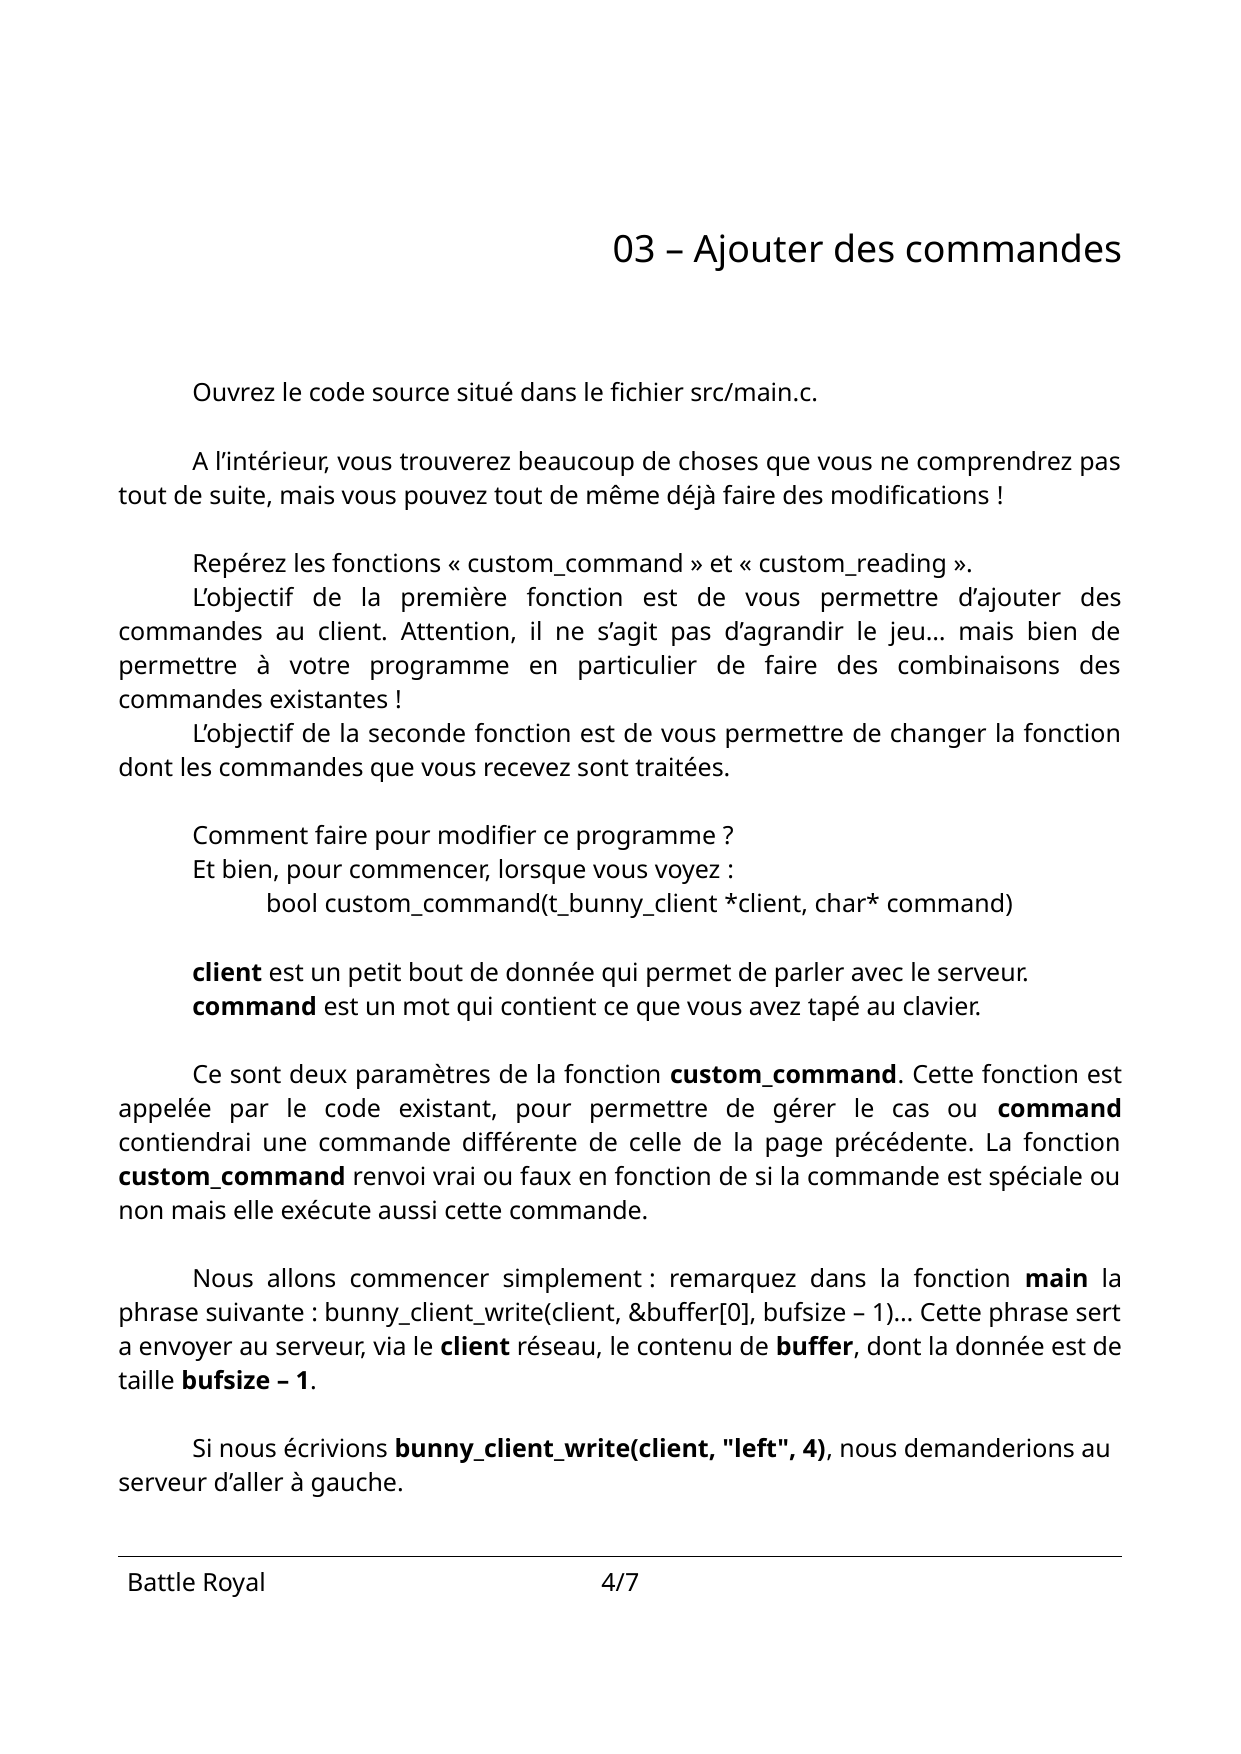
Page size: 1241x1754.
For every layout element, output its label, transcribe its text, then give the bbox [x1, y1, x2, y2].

text Ce sont deux paramètres de la fonction custom_command. Cette fonction est appelée par le code existant, pour permettre de gérer le cas ou command contiendrai une commande différente de celle de la page précédente. La fonction custom_command renvoi vrai ou faux en fonction de si la commande est spéciale ou non mais elle exécute aussi cette commande. [118, 1056, 1122, 1227]
text command est un mot qui contient ce que vous avez tapé au clavier. [118, 988, 1122, 1022]
text Nous allons commencer simplement : remarquez dans la fonction main la phrase suivante : bunny_client_write(client, &buffer[0], bufsize – 1)… Cette phrase sert a envoyer au serveur, via le client réseau, le contenu de buffer, dont la donnée est de taille bufsize – 1. [118, 1261, 1122, 1397]
text Ouvrez le code source situé dans le fichier src/main.c. [118, 375, 1122, 409]
text bool custom_command(t_bunny_client *client, char* command) [118, 886, 1122, 920]
text 03 – Ajouter des commandes [118, 222, 1122, 273]
text A l’intérieur, vous trouverez beaucoup de choses que vous ne comprendrez pas tout de suite, mais vous pouvez tout de même déjà faire des modifications ! [118, 443, 1122, 511]
text Et bien, pour commencer, lorsque vous voyez : [118, 852, 1122, 886]
text Si nous écrivions bunny_client_write(client, "left", 4), nous demanderions au serveur d’aller à gauche. [118, 1431, 1122, 1499]
text client est un petit bout de donnée qui permet de parler avec le serveur. [118, 954, 1122, 988]
text L’objectif de la seconde fonction est de vous permettre de changer la fonction dont les commandes que vous recevez sont traitées. [118, 716, 1122, 784]
text L’objectif de la première fonction est de vous permettre d’ajouter des commandes au client. Attention, il ne s’agit pas d’agrandir le jeu… mais bien de permettre à votre programme en particulier de faire des combinaisons des commandes existantes ! [118, 579, 1122, 716]
text Comment faire pour modifier ce programme ? [118, 818, 1122, 852]
text Repérez les fonctions « custom_command » et « custom_reading ». [118, 545, 1122, 579]
